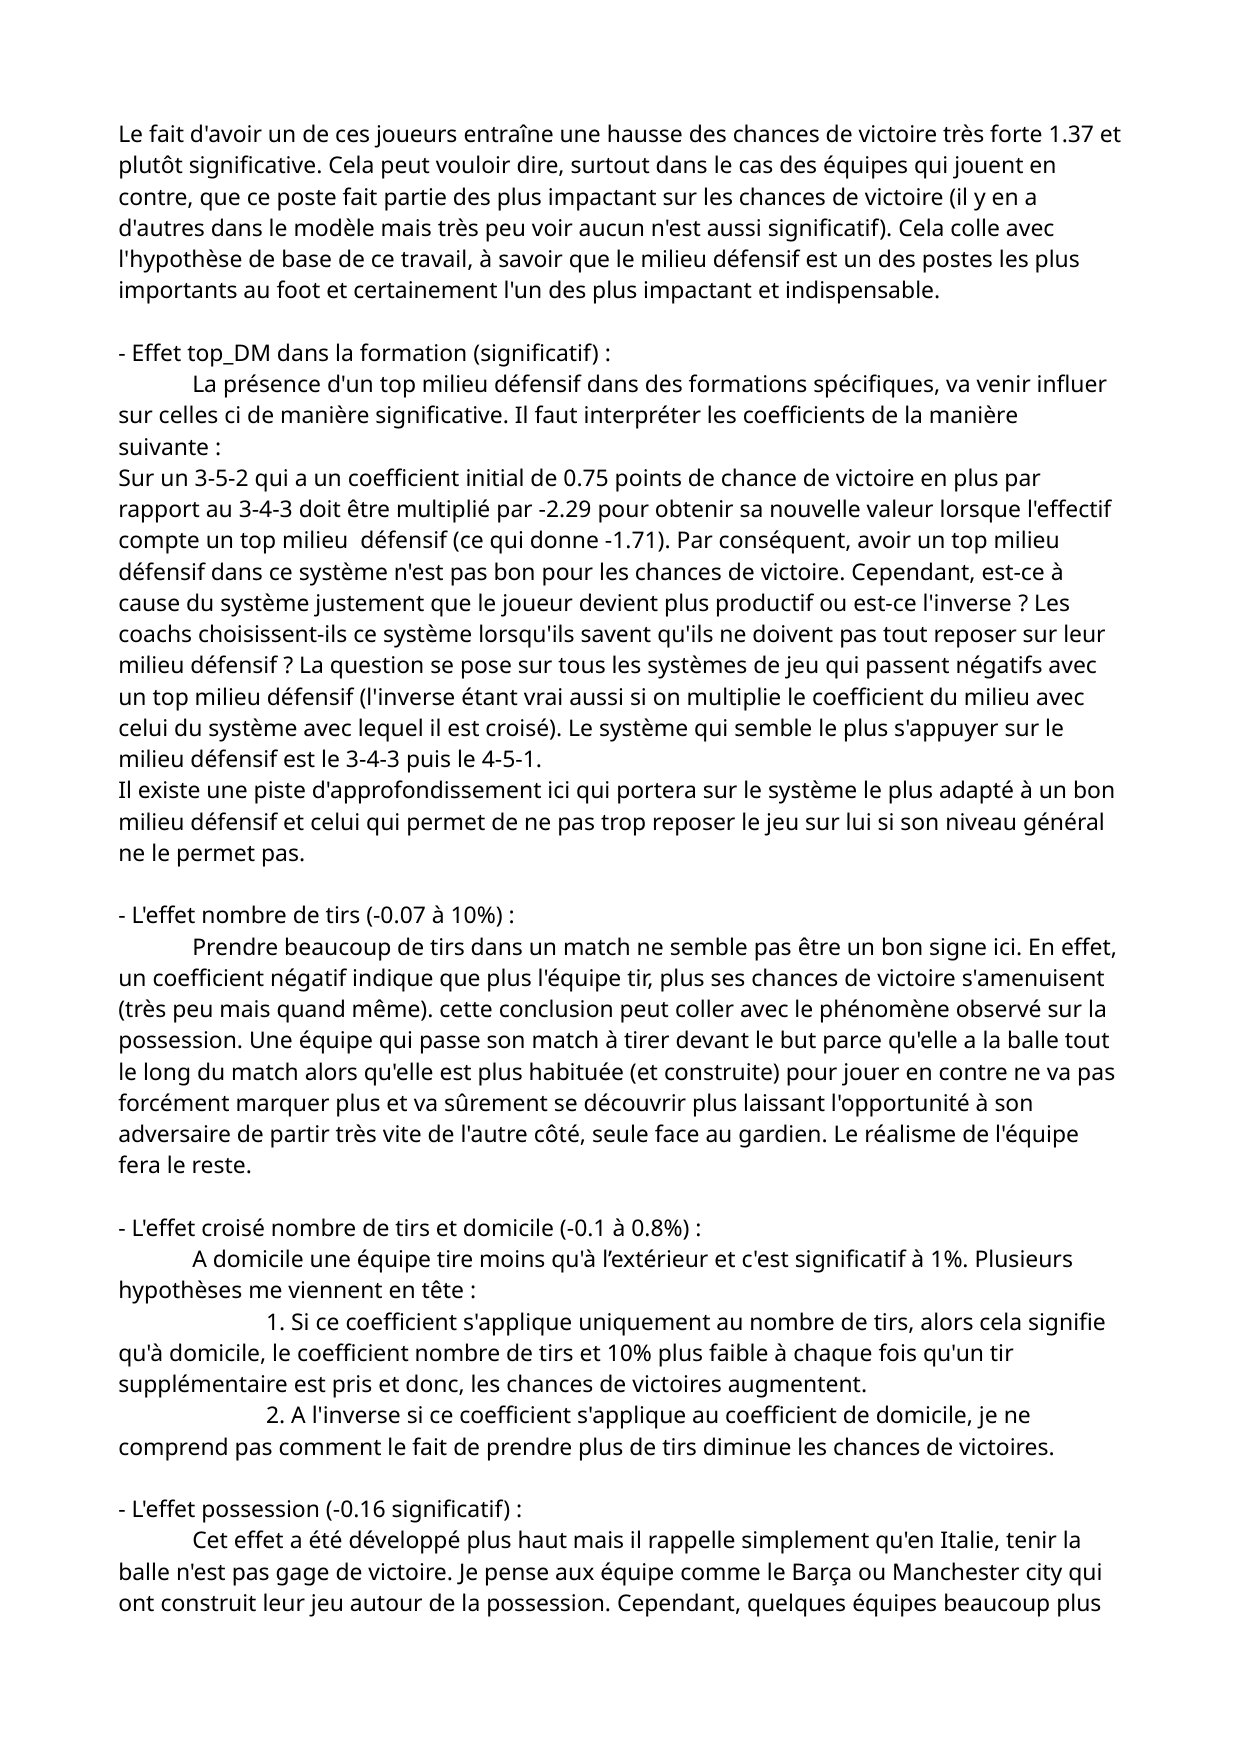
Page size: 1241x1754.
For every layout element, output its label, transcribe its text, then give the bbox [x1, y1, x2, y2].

text Le fait d'avoir un de ces joueurs entraîne une hausse des chances de victoire très forte 1.37 et plutôt significative. Cela peut vouloir dire, surtout dans le cas des équipes qui jouent en contre, que ce poste fait partie des plus impactant sur les chances de victoire (il y en a d'autres dans le modèle mais très peu voir aucun n'est aussi significatif). Cela colle avec l'hypothèse de base de ce travail, à savoir que le milieu défensif est un des postes les plus importants au foot et certainement l'un des plus impactant et indispensable. [118, 118, 1122, 306]
text 2. A l'inverse si ce coefficient s'applique au coefficient de domicile, je ne comprend pas comment le fait de prendre plus de tirs diminue les chances de victoires. [118, 1399, 1122, 1462]
text 1. Si ce coefficient s'applique uniquement au nombre de tirs, alors cela signifie qu'à domicile, le coefficient nombre de tirs et 10% plus faible à chaque fois qu'un tir supplémentaire est pris et donc, les chances de victoires augmentent. [118, 1306, 1122, 1399]
text Sur un 3-5-2 qui a un coefficient initial de 0.75 points de chance de victoire en plus par rapport au 3-4-3 doit être multiplié par -2.29 pour obtenir sa nouvelle valeur lorsque l'effectif compte un top milieu défensif (ce qui donne -1.71). Par conséquent, avoir un top milieu défensif dans ce système n'est pas bon pour les chances de victoire. Cependant, est-ce à cause du système justement que le joueur devient plus productif ou est-ce l'inverse ? Les coachs choisissent-ils ce système lorsqu'ils savent qu'ils ne doivent pas tout reposer sur leur milieu défensif ? La question se pose sur tous les systèmes de jeu qui passent négatifs avec un top milieu défensif (l'inverse étant vrai aussi si on multiplie le coefficient du milieu avec celui du système avec lequel il est croisé). Le système qui semble le plus s'appuyer sur le milieu défensif est le 3-4-3 puis le 4-5-1. [118, 462, 1122, 774]
text - L'effet possession (-0.16 significatif) : [118, 1493, 1122, 1524]
text La présence d'un top milieu défensif dans des formations spécifiques, va venir influer sur celles ci de manière significative. Il faut interpréter les coefficients de la manière suivante : [118, 368, 1122, 462]
text - L'effet nombre de tirs (-0.07 à 10%) : [118, 899, 1122, 931]
text Cet effet a été développé plus haut mais il rappelle simplement qu'en Italie, tenir la balle n'est pas gage de victoire. Je pense aux équipe comme le Barça ou Manchester city qui ont construit leur jeu autour de la possession. Cependant, quelques équipes beaucoup plus [118, 1524, 1122, 1618]
text Prendre beaucoup de tirs dans un match ne semble pas être un bon signe ici. En effet, un coefficient négatif indique que plus l'équipe tir, plus ses chances de victoire s'amenuisent (très peu mais quand même). cette conclusion peut coller avec le phénomène observé sur la possession. Une équipe qui passe son match à tirer devant le but parce qu'elle a la balle tout le long du match alors qu'elle est plus habituée (et construite) pour jouer en contre ne va pas forcément marquer plus et va sûrement se découvrir plus laissant l'opportunité à son adversaire de partir très vite de l'autre côté, seule face au gardien. Le réalisme de l'équipe fera le reste. [118, 931, 1122, 1181]
text - Effet top_DM dans la formation (significatif) : [118, 337, 1122, 368]
text Il existe une piste d'approfondissement ici qui portera sur le système le plus adapté à un bon milieu défensif et celui qui permet de ne pas trop reposer le jeu sur lui si son niveau général ne le permet pas. [118, 774, 1122, 868]
text - L'effet croisé nombre de tirs et domicile (-0.1 à 0.8%) : [118, 1212, 1122, 1243]
text A domicile une équipe tire moins qu'à l’extérieur et c'est significatif à 1%. Plusieurs hypothèses me viennent en tête : [118, 1243, 1122, 1306]
